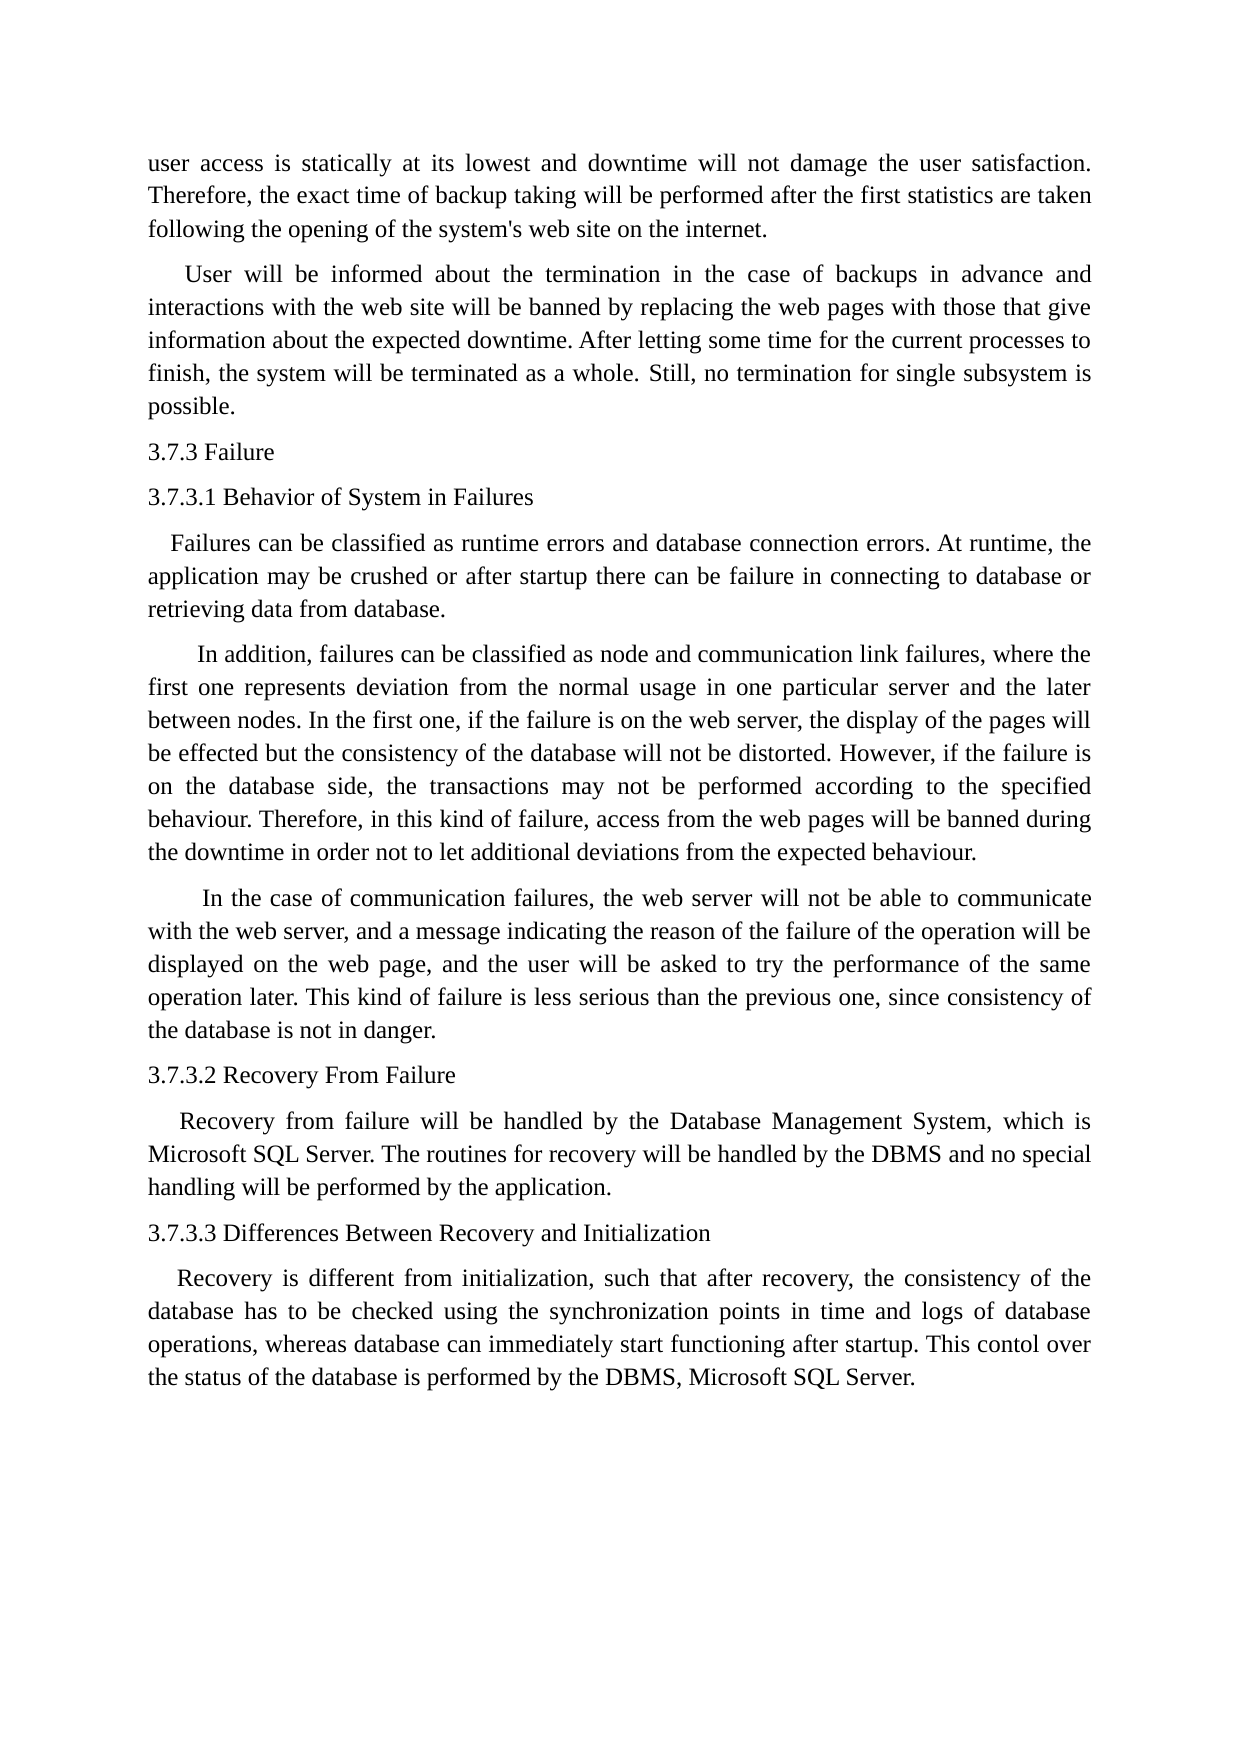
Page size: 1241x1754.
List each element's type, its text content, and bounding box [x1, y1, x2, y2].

text 3.7.3.3 Differences Between Recovery and Initialization [148, 1218, 1093, 1246]
text Recovery from failure will be handled by the Database Management System, which is Microsoft SQL Server. The routines for recovery will be handled by the DBMS and no special handling will be performed by the application. [148, 1106, 1093, 1201]
text 3.7.3.1 Behavior of System in Failures [148, 482, 1093, 511]
text user access is statically at its lowest and downtime will not damage the user satisfaction. Therefore, the exact time of backup taking will be performed after the first statistics are taken following the opening of the system's web site on the internet. [148, 148, 1093, 242]
text In addition, failures can be classified as node and communication link failures, where the first one represents deviation from the normal usage in one particular server and the later between nodes. In the first one, if the failure is on the web server, the display of the pages will be effected but the consistency of the database will not be distorted. However, if the failure is on the database side, the transactions may not be performed according to the specified behaviour. Therefore, in this kind of failure, access from the web pages will be banned during the downtime in order not to let additional deviations from the expected behaviour. [148, 639, 1093, 866]
text Recovery is different from initialization, such that after recovery, the consistency of the database has to be checked using the synchronization points in time and logs of database operations, whereas database can immediately start functioning after startup. This contol over the status of the database is performed by the DBMS, Microsoft SQL Server. [148, 1263, 1093, 1391]
text In the case of communication failures, the web server will not be able to communicate with the web server, and a message indicating the reason of the failure of the operation will be displayed on the web page, and the user will be asked to try the performance of the same operation later. This kind of failure is less serious than the previous one, since consistency of the database is not in danger. [148, 883, 1093, 1044]
text 3.7.3 Failure [148, 437, 1093, 466]
text 3.7.3.2 Recovery From Failure [148, 1061, 1093, 1089]
text Failures can be classified as runtime errors and database connection errors. At runtime, the application may be crushed or after startup there can be failure in connecting to database or retrieving data from database. [148, 528, 1093, 623]
text User will be informed about the termination in the case of backups in advance and interactions with the web site will be banned by replacing the web pages with those that give information about the expected downtime. After letting some time for the current processes to finish, the system will be terminated as a whole. Still, no termination for single subsystem is possible. [148, 259, 1093, 420]
